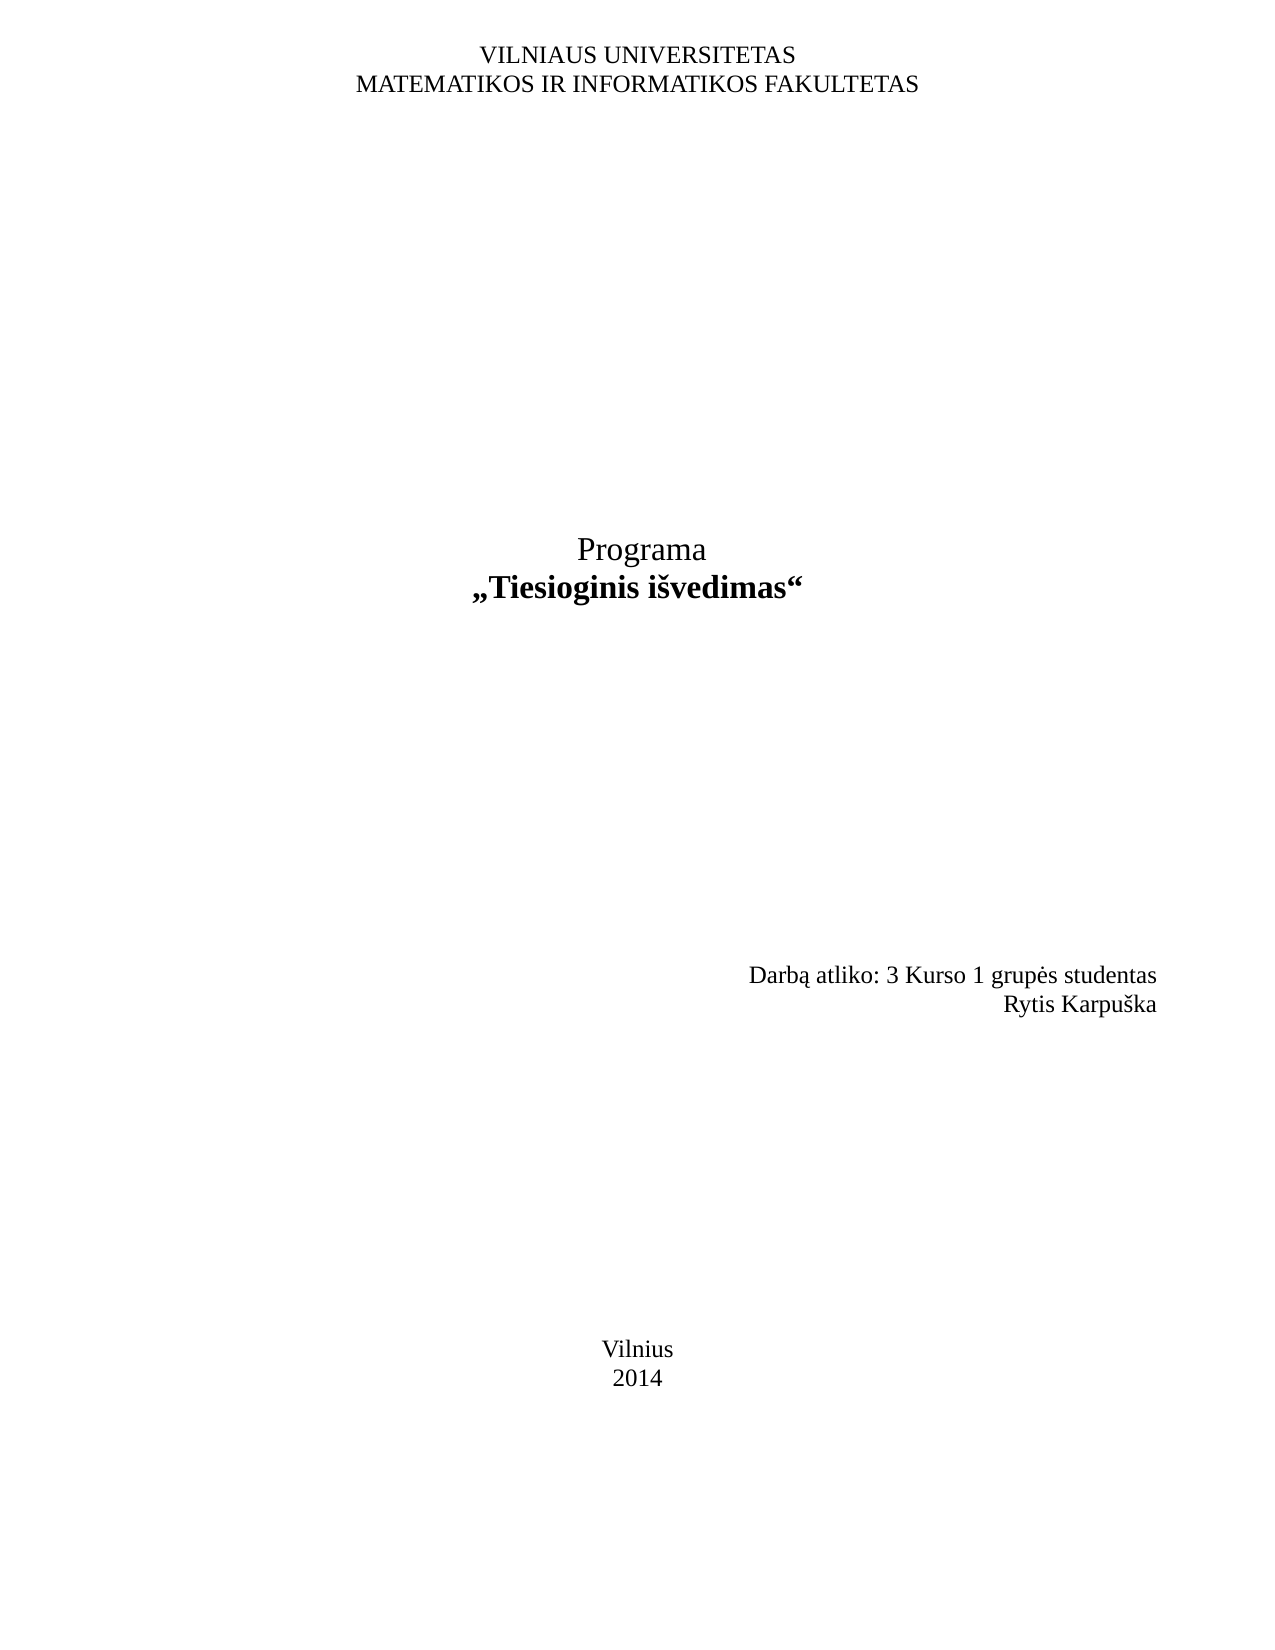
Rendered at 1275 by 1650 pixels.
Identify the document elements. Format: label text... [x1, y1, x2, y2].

text MATEMATIKOS IR INFORMATIKOS FAKULTETAS [118, 69, 1157, 98]
text 2014 [118, 1363, 1157, 1392]
text Vilnius [118, 1334, 1157, 1363]
text Darbą atliko: 3 Kurso 1 grupės studentas [118, 961, 1157, 989]
text Rytis Karpuška [118, 989, 1157, 1018]
text „Tiesioginis išvedimas“ [118, 568, 1157, 606]
text VILNIAUS UNIVERSITETAS [118, 41, 1157, 69]
text Programa [118, 529, 1157, 568]
